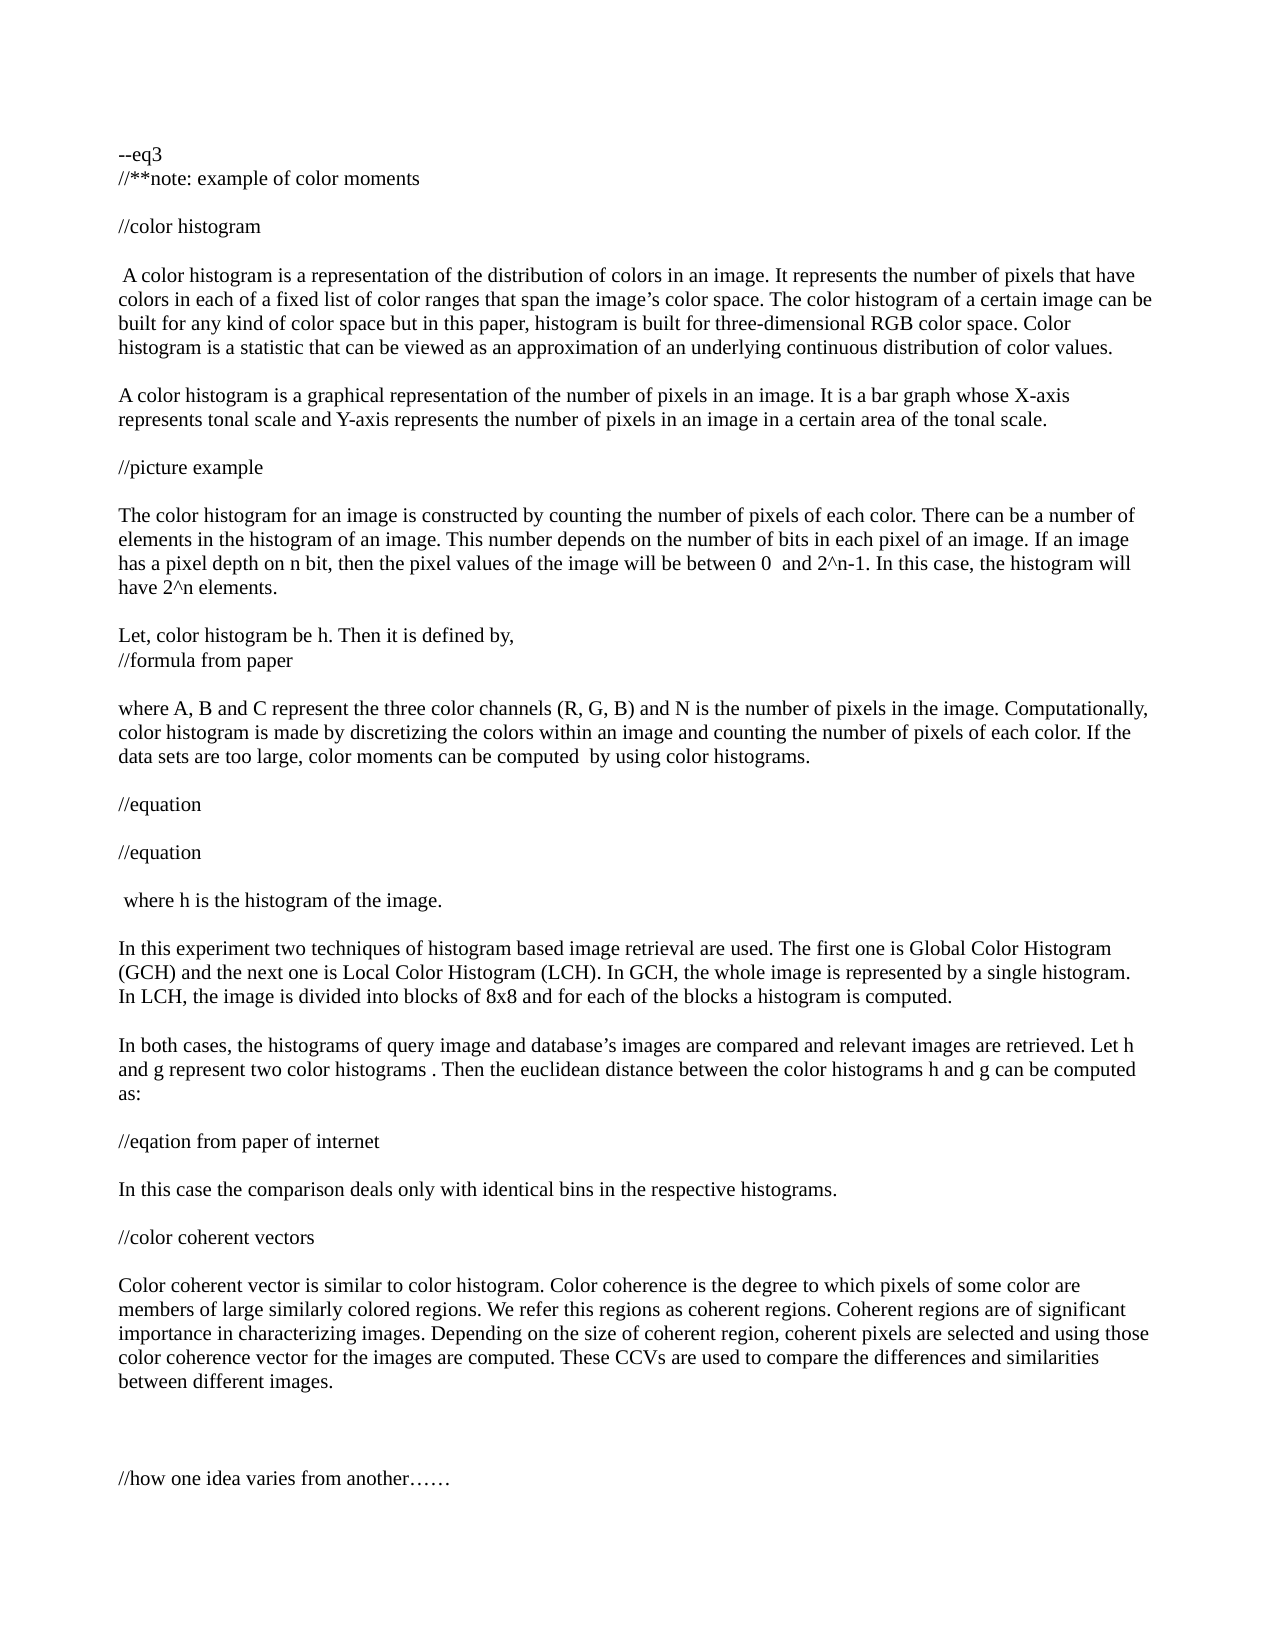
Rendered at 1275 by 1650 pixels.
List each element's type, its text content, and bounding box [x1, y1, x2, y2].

text //eqation from paper of internet [118, 1129, 1157, 1153]
text In this experiment two techniques of histogram based image retrieval are used. The first one is Global Color Histogram (GCH) and the next one is Local Color Histogram (LCH). In GCH, the whole image is represented by a single histogram. [118, 936, 1157, 984]
text where A, B and C represent the three color channels (R, G, B) and N is the number of pixels in the image. Computationally, color histogram is made by discretizing the colors within an image and counting the number of pixels of each color. If the data sets are too large, color moments can be computed by using color histograms. [118, 696, 1157, 768]
text //formula from paper [118, 647, 1157, 672]
text A color histogram is a graphical representation of the number of pixels in an image. It is a bar graph whose X-axis represents tonal scale and Y-axis represents the number of pixels in an image in a certain area of the tonal scale. [118, 383, 1157, 431]
text //how one idea varies from another…… [118, 1466, 1157, 1490]
text In LCH, the image is divided into blocks of 8x8 and for each of the blocks a histogram is computed. [118, 984, 1157, 1008]
text //color histogram [118, 214, 1157, 238]
text //color coherent vectors [118, 1225, 1157, 1249]
text The color histogram for an image is constructed by counting the number of pixels of each color. There can be a number of elements in the histogram of an image. This number depends on the number of bits in each pixel of an image. If an image has a pixel depth on n bit, then the pixel values of the image will be between 0 and 2^n-1. In this case, the histogram will have 2^n elements. [118, 503, 1157, 599]
text //equation [118, 840, 1157, 864]
text where h is the histogram of the image. [118, 888, 1157, 912]
text //picture example [118, 455, 1157, 479]
text In this case the comparison deals only with identical bins in the respective histograms. [118, 1177, 1157, 1201]
text --eq3 [118, 142, 1157, 166]
text In both cases, the histograms of query image and database’s images are compared and relevant images are retrieved. Let h and g represent two color histograms . Then the euclidean distance between the color histograms h and g can be computed as: [118, 1032, 1157, 1105]
text Let, color histogram be h. Then it is defined by, [118, 623, 1157, 647]
text //**note: example of color moments [118, 166, 1157, 190]
text //equation [118, 792, 1157, 816]
text A color histogram is a representation of the distribution of colors in an image. It represents the number of pixels that have colors in each of a fixed list of color ranges that span the image’s color space. The color histogram of a certain image can be built for any kind of color space but in this paper, histogram is built for three-dimensional RGB color space. Color histogram is a statistic that can be viewed as an approximation of an underlying continuous distribution of color values. [118, 262, 1157, 359]
text Color coherent vector is similar to color histogram. Color coherence is the degree to which pixels of some color are members of large similarly colored regions. We refer this regions as coherent regions. Coherent regions are of significant importance in characterizing images. Depending on the size of coherent region, coherent pixels are selected and using those color coherence vector for the images are computed. These CCVs are used to compare the differences and similarities between different images. [118, 1273, 1157, 1393]
